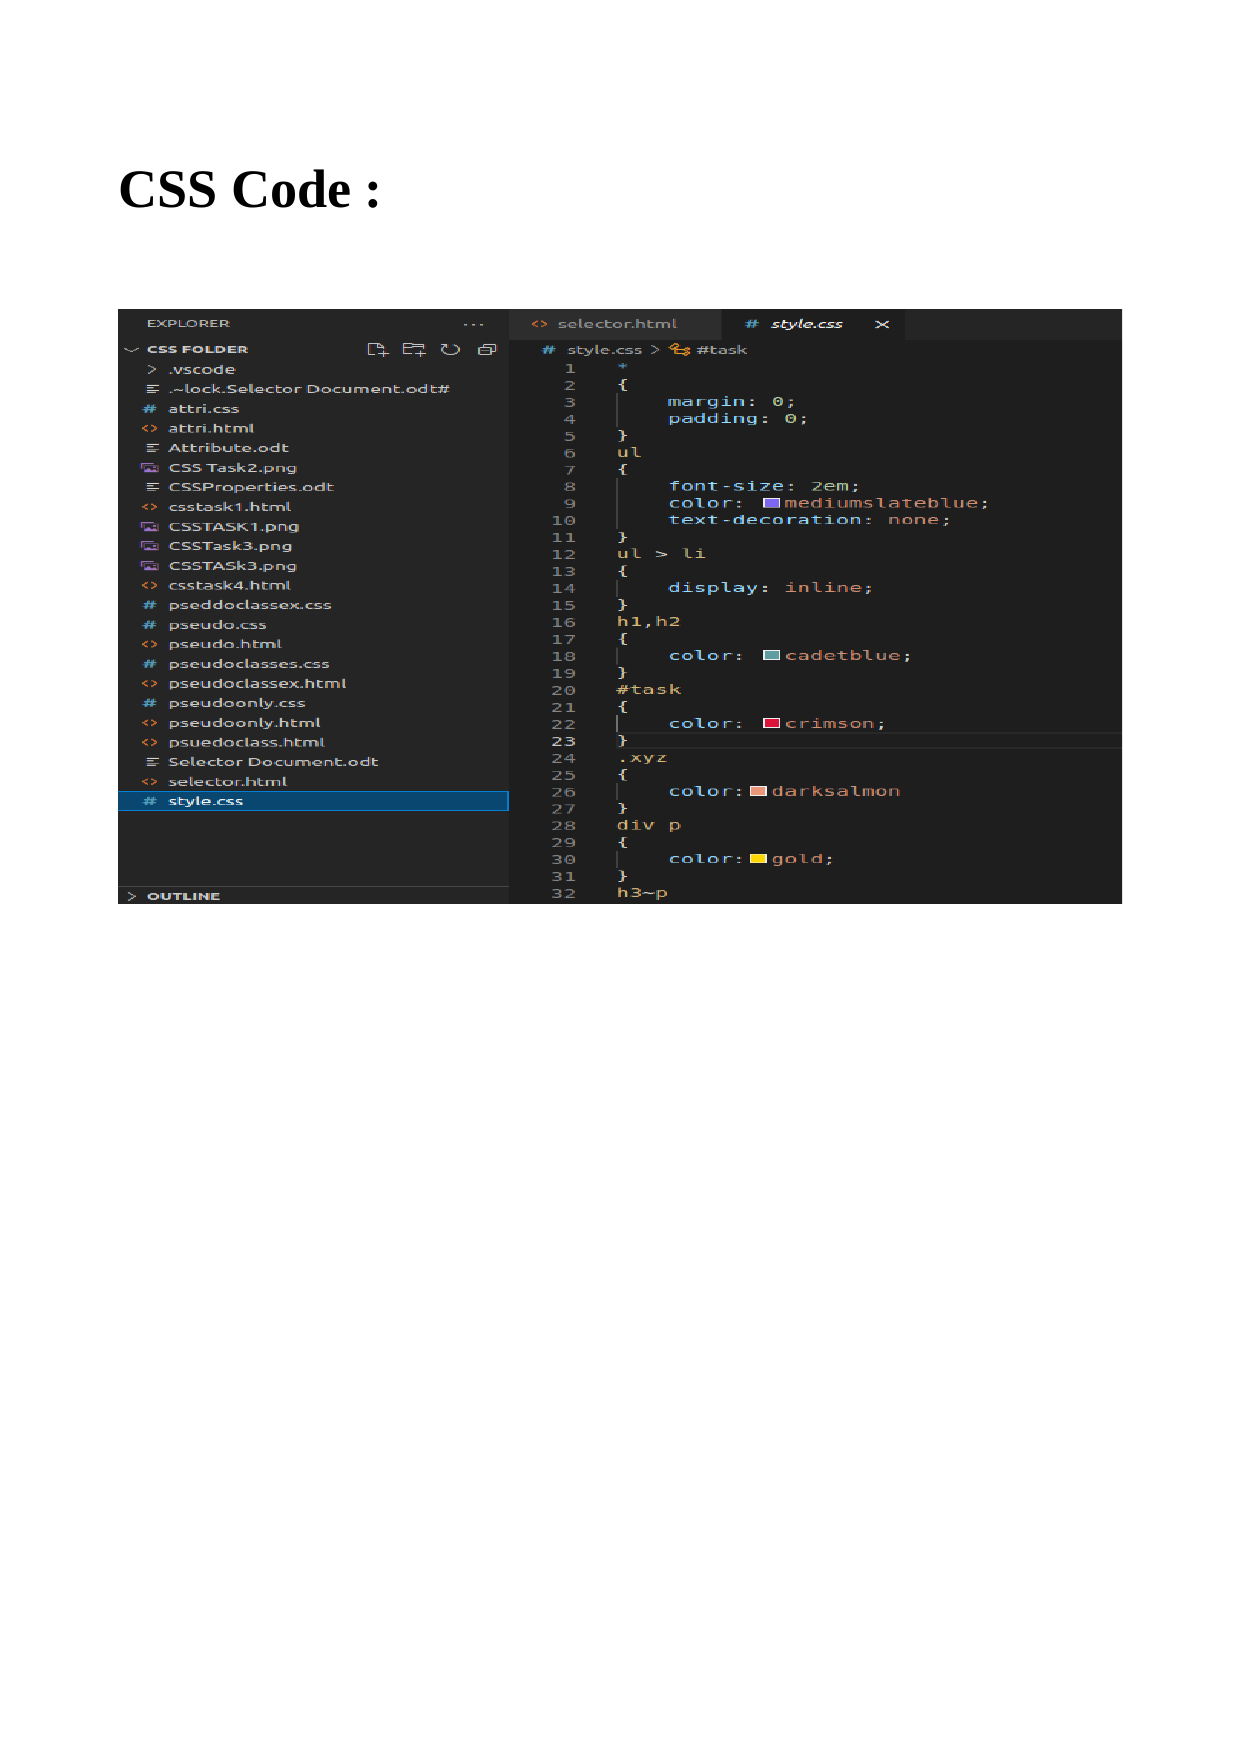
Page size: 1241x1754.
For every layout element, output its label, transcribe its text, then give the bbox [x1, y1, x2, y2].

text CSS Code : [118, 156, 1122, 219]
picture [118, 309, 1123, 904]
